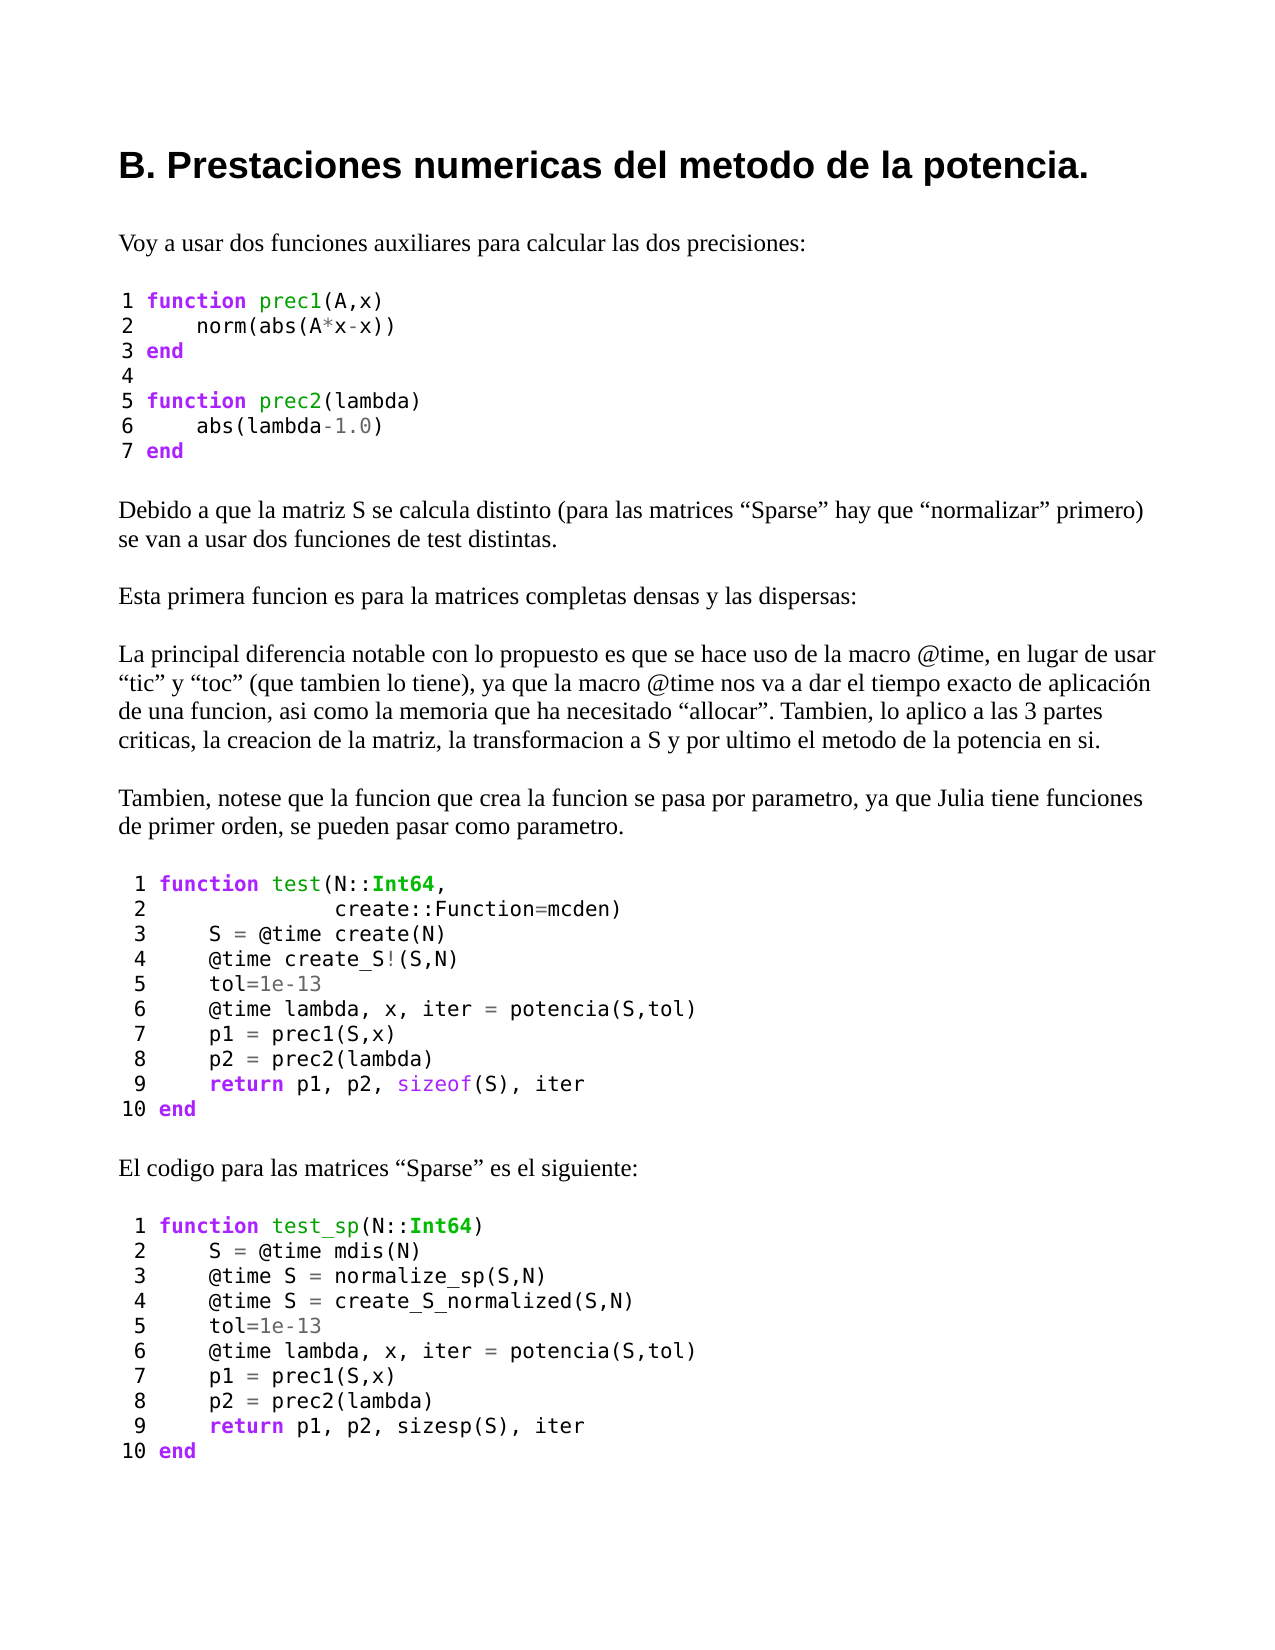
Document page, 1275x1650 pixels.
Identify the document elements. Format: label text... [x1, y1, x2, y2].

text Tambien, notese que la funcion que crea la funcion se pasa por parametro, ya que Julia tiene funciones de primer orden, se pueden pasar como parametro. [118, 783, 1157, 840]
table_header 1 2 3 4 5 6 7 [118, 286, 143, 466]
text Debido a que la matriz S se calcula distinto (para las matrices “Sparse” hay que “normalizar” primero) se van a usar dos funciones de test distintas. [118, 495, 1157, 553]
text Voy a usar dos funciones auxiliares para calcular las dos precisiones: [118, 228, 1157, 257]
table_header function test_sp(N::Int64) S = @time mdis(N) @time S = normalize_sp(S,N) @time S = create_S_normalized(S,N) tol=1e-13 @time lambda, x, iter = potencia(S,tol) p1 = prec1(S,x) p2 = prec2(lambda) return p1, p2, sizesp(S), iter end [156, 1211, 709, 1467]
table_header 1 2 3 4 5 6 7 8 9 10 [118, 869, 156, 1125]
table_header 1 2 3 4 5 6 7 8 9 10 [118, 1211, 156, 1467]
table_header function prec1(A,x) norm(abs(A*x-x)) end function prec2(lambda) abs(lambda-1.0) end [143, 286, 434, 466]
table_header function test(N::Int64, create::Function=mcden) S = @time create(N) @time create_S!(S,N) tol=1e-13 @time lambda, x, iter = potencia(S,tol) p1 = prec1(S,x) p2 = prec2(lambda) return p1, p2, sizeof(S), iter end [156, 869, 709, 1125]
text Esta primera funcion es para la matrices completas densas y las dispersas: [118, 581, 1157, 610]
subtitle B. Prestaciones numericas del metodo de la potencia. [118, 143, 1157, 187]
text La principal diferencia notable con lo propuesto es que se hace uso de la macro @time, en lugar de usar “tic” y “toc” (que tambien lo tiene), ya que la macro @time nos va a dar el tiempo exacto de aplicación de una funcion, asi como la memoria que ha necesitado “allocar”. Tambien, lo aplico a las 3 partes criticas, la creacion de la matriz, la transformacion a S y por ultimo el metodo de la potencia en si. [118, 639, 1157, 754]
text El codigo para las matrices “Sparse” es el siguiente: [118, 1153, 1157, 1182]
